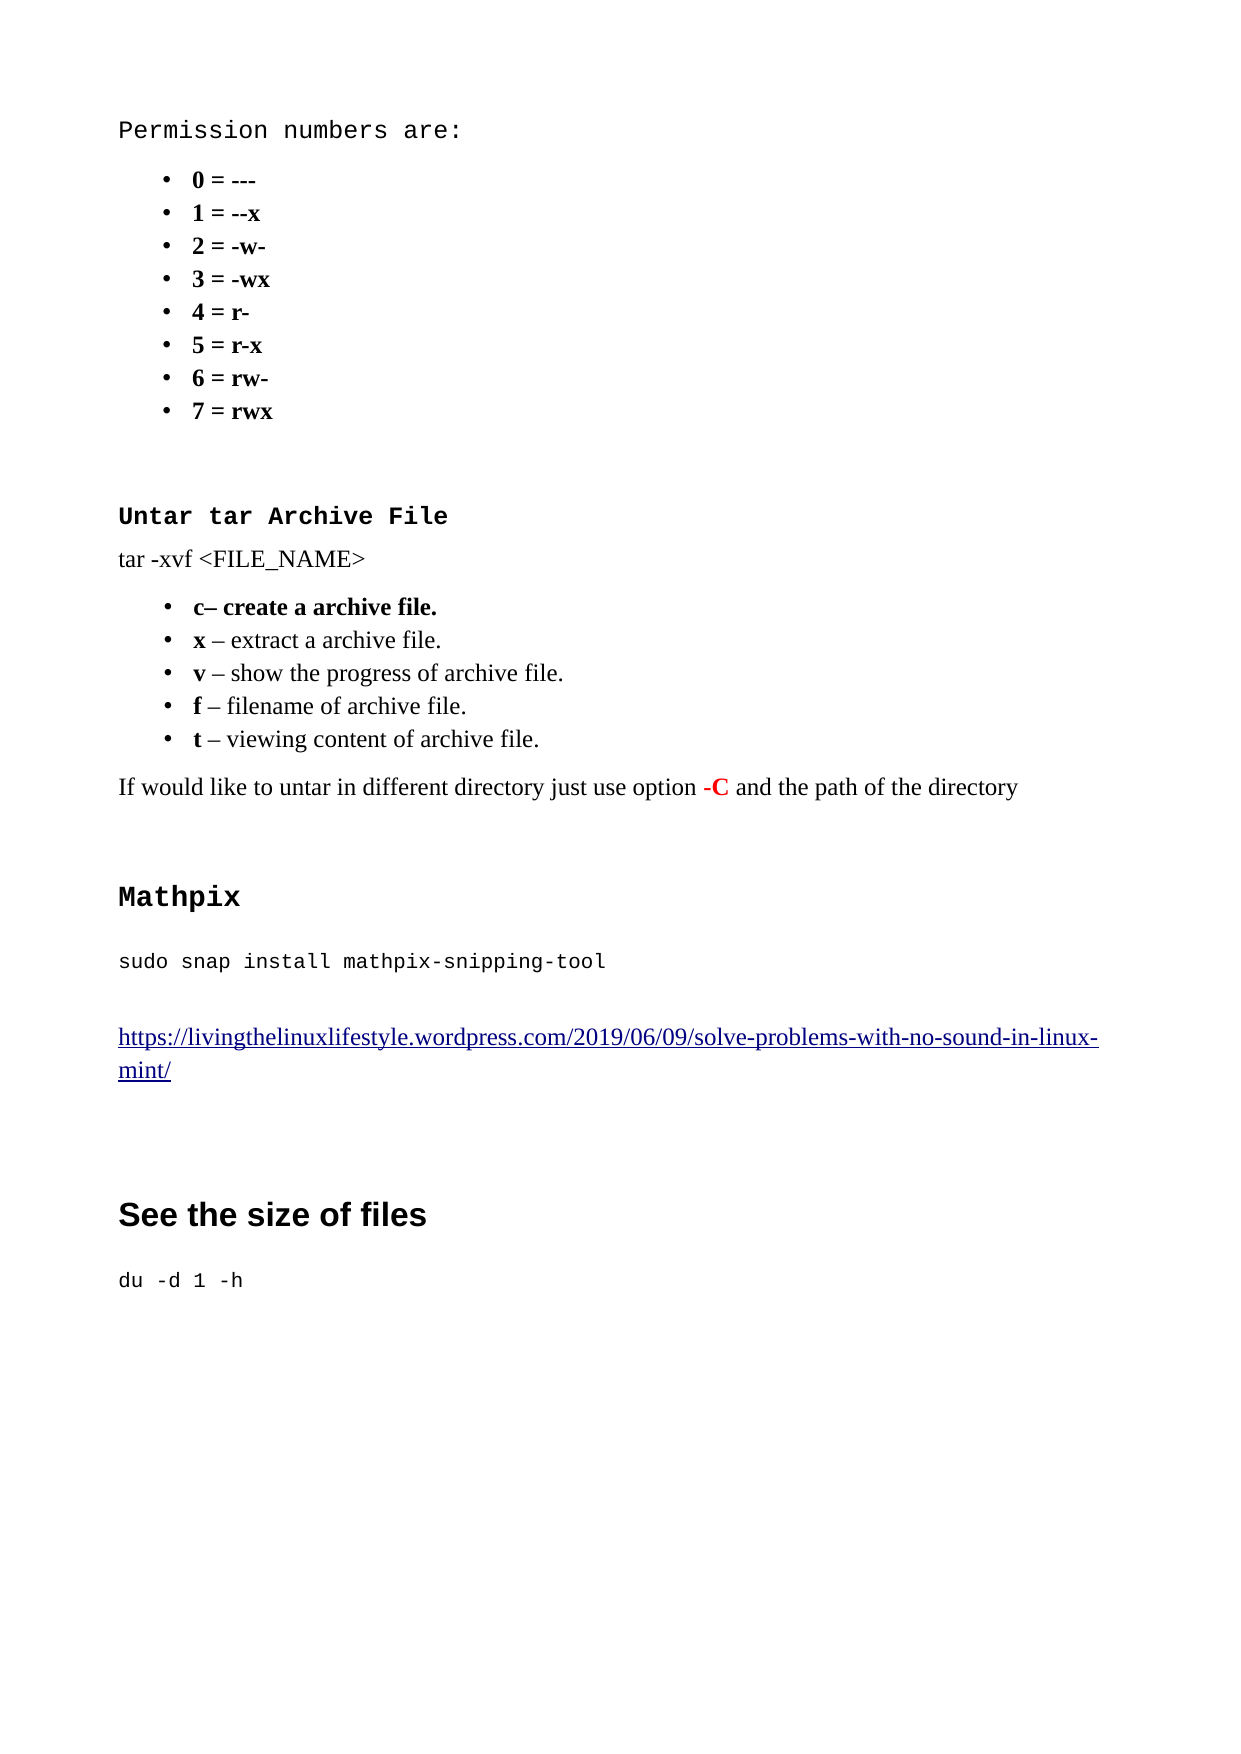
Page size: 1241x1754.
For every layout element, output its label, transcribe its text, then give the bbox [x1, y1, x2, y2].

text du -d 1 -h [118, 1269, 1122, 1293]
list 3 = -wx [162, 264, 1122, 293]
list c– create a archive file. [164, 592, 1122, 621]
subtitle Untar tar Archive File [118, 504, 1122, 532]
subtitle See the size of files [118, 1195, 1122, 1233]
list 5 = r-x [162, 330, 1122, 359]
list 4 = r- [162, 297, 1122, 326]
list x – extract a archive file. [164, 625, 1122, 654]
list 7 = rwx [162, 396, 1122, 425]
list t – viewing content of archive file. [164, 724, 1122, 753]
text https://livingthelinuxlifestyle.wordpress.com/2019/06/09/solve-problems-with-no-sound-in-linux-mint/ [118, 1022, 1122, 1084]
text Permission numbers are: [118, 118, 1122, 146]
list 0 = --- [162, 165, 1122, 194]
subtitle Mathpix [118, 882, 1122, 915]
text If would like to untar in different directory just use option -C and the path of the directory [118, 772, 1122, 801]
list f – filename of archive file. [164, 691, 1122, 720]
list 2 = -w- [162, 231, 1122, 260]
list 6 = rw- [162, 363, 1122, 392]
list 1 = --x [162, 198, 1122, 227]
text tar -xvf <FILE_NAME> [118, 544, 1122, 573]
text sudo snap install mathpix-snipping-tool [118, 951, 1122, 974]
list v – show the progress of archive file. [164, 658, 1122, 687]
